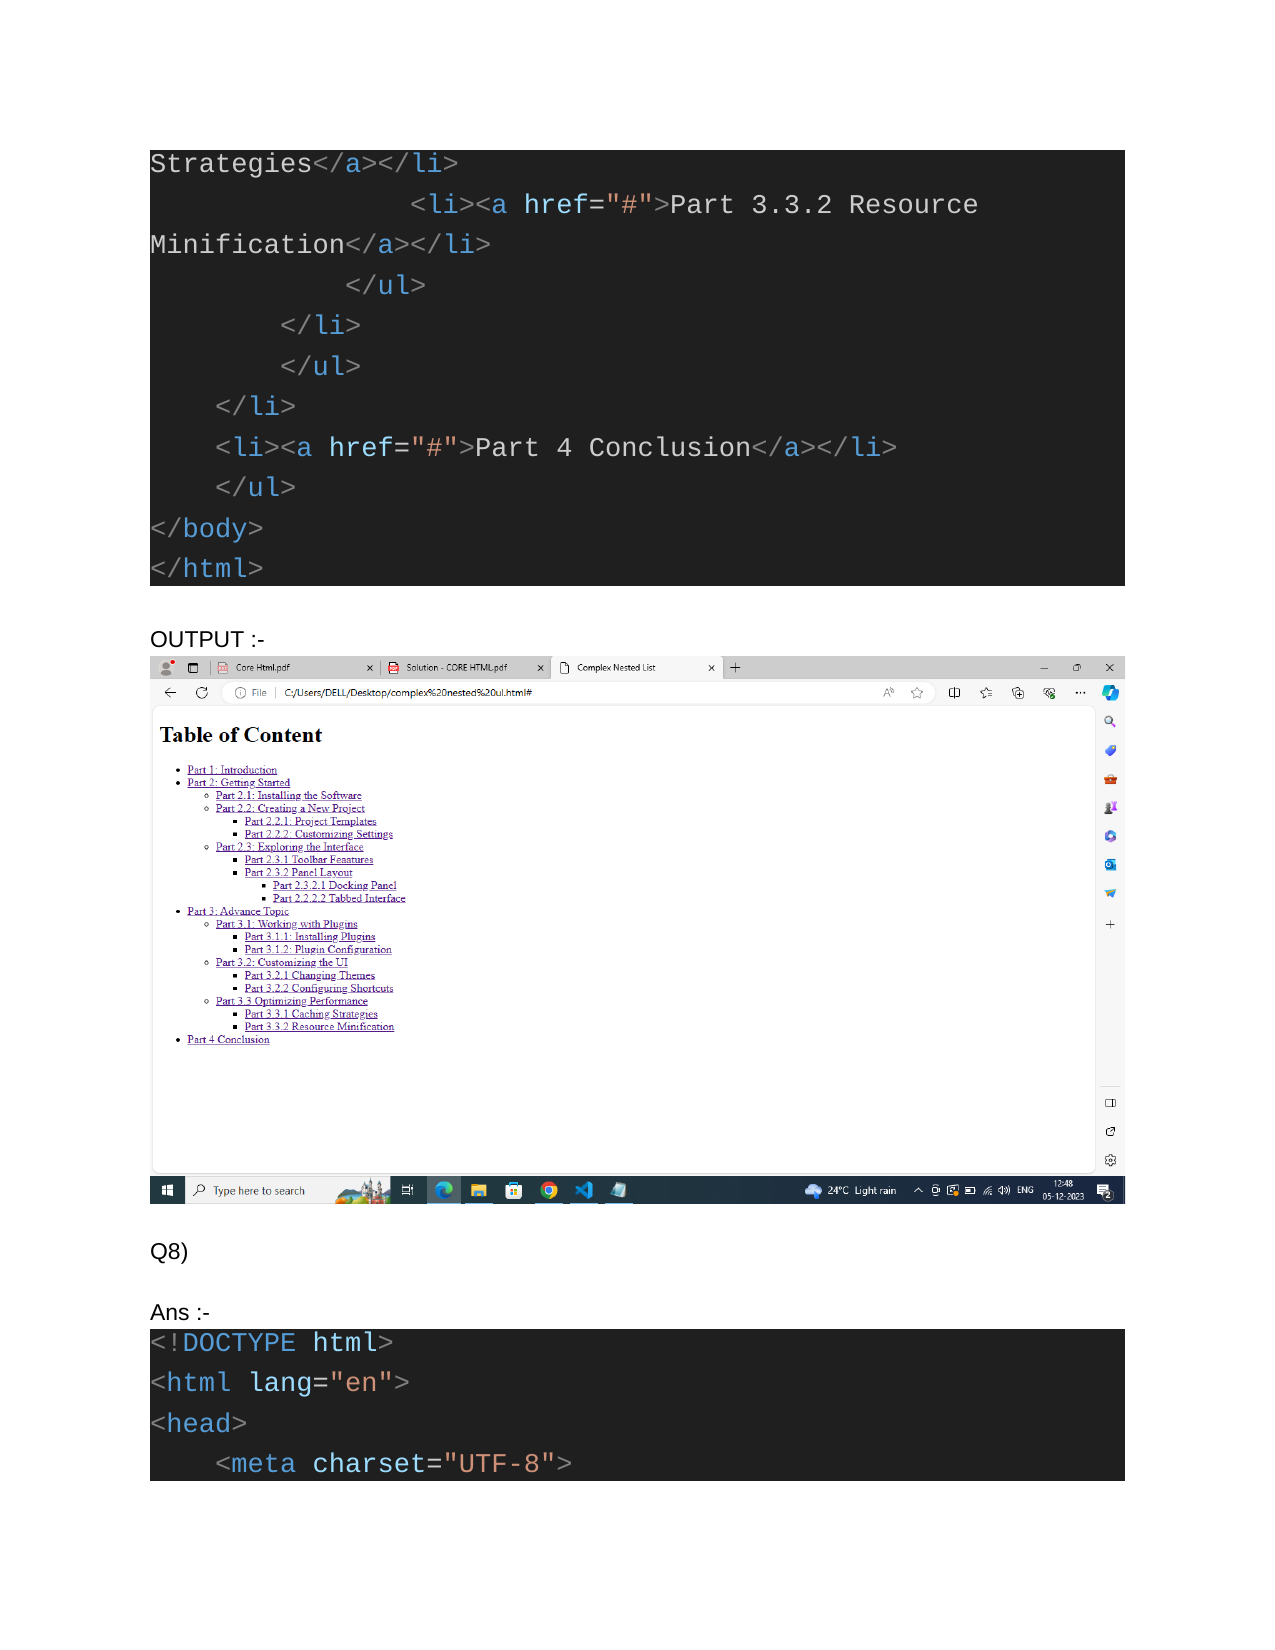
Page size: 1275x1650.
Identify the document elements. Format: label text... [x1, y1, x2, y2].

picture [150, 656, 1125, 1204]
text Q8) [150, 1238, 1125, 1264]
text </html> [150, 555, 1125, 586]
text <html lang="en"> [150, 1369, 1125, 1400]
text Ans :- [150, 1298, 1125, 1325]
text </ul> [150, 353, 1125, 383]
text <li><a href="#">Part 4 Conclusion</a></li> [150, 434, 1125, 464]
text </ul> [150, 474, 1125, 505]
text </li> [150, 312, 1125, 343]
text <!DOCTYPE html> [150, 1329, 1125, 1359]
text <meta charset="UTF-8"> [150, 1450, 1125, 1481]
text Strategies</a></li> [150, 150, 1125, 181]
text </body> [150, 515, 1125, 545]
text </ul> [150, 272, 1125, 302]
text <li><a href="#">Part 3.3.2 Resource Minification</a></li> [150, 191, 1125, 262]
text <head> [150, 1410, 1125, 1441]
text OUTPUT :- [150, 626, 1125, 652]
text </li> [150, 393, 1125, 424]
